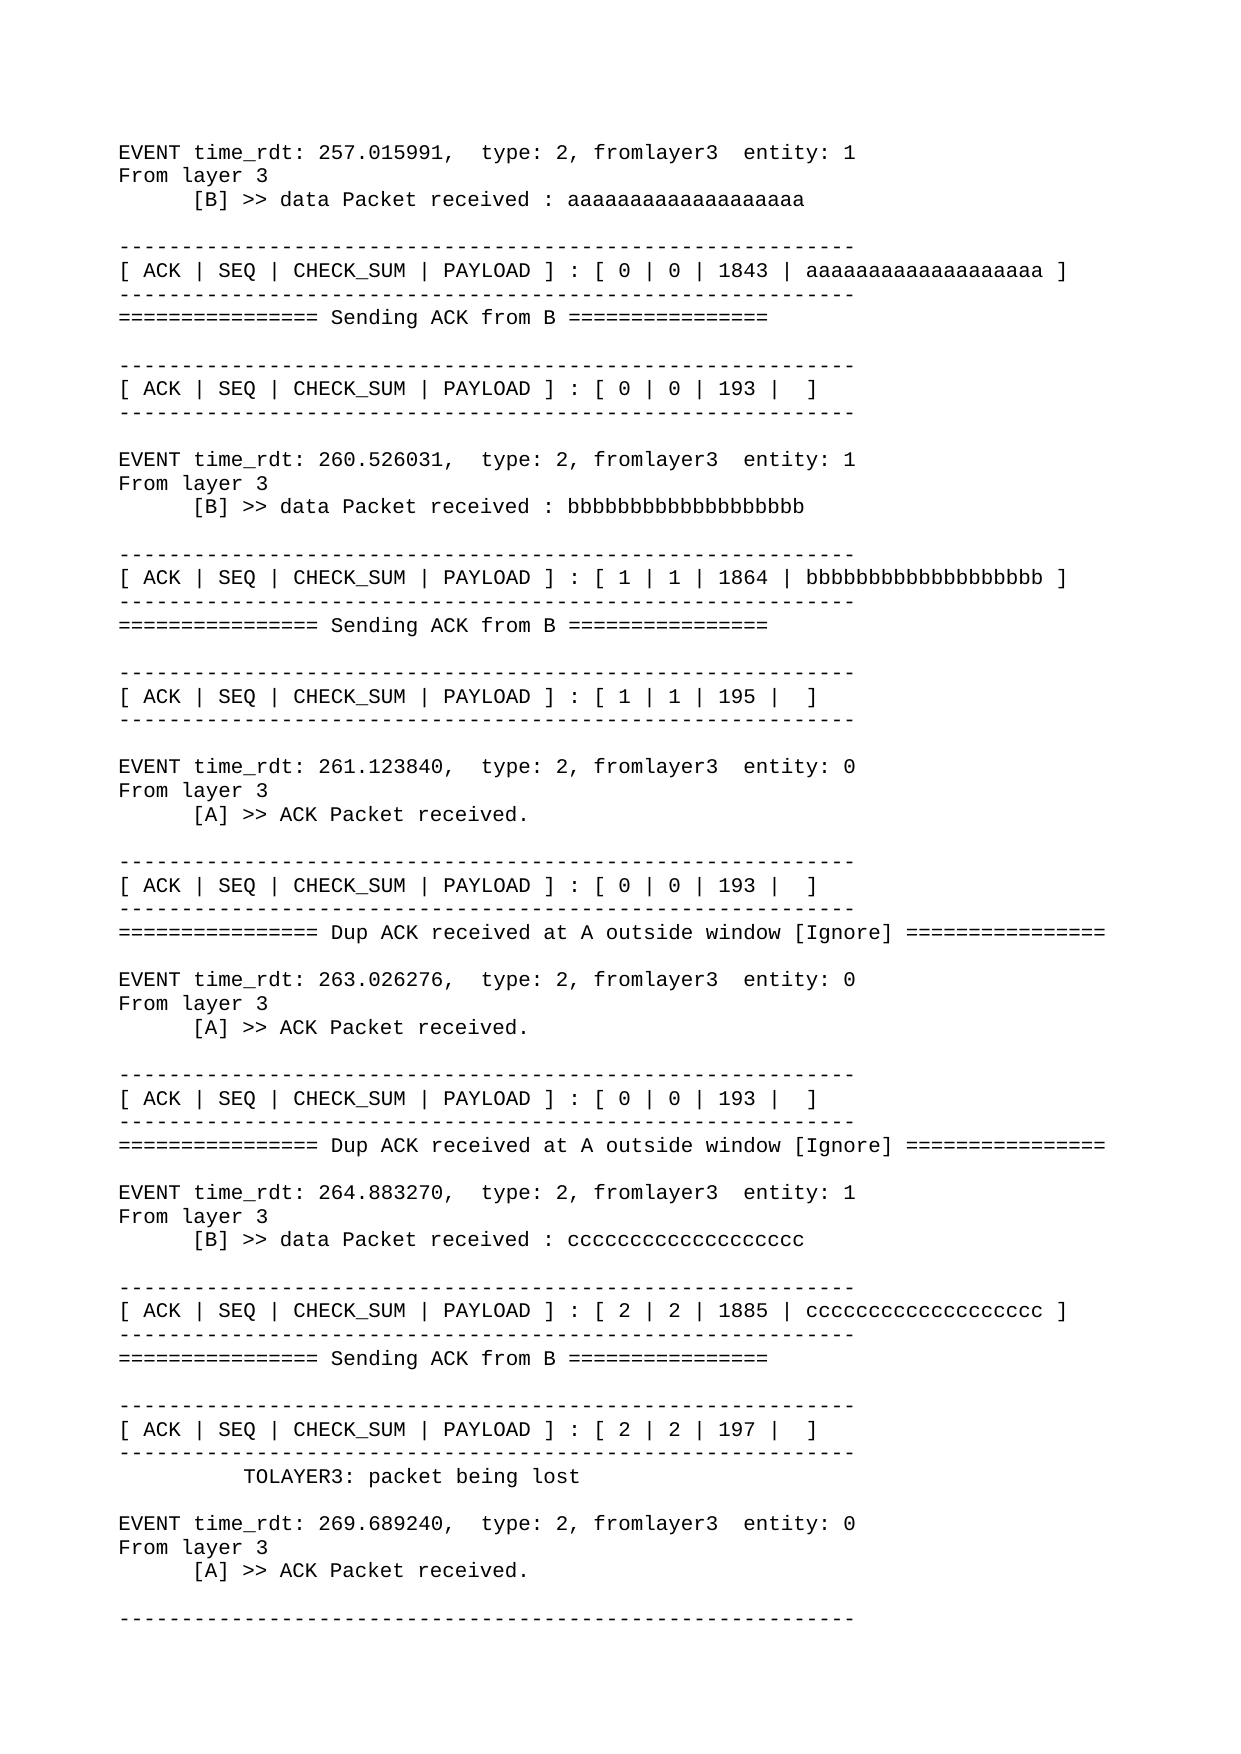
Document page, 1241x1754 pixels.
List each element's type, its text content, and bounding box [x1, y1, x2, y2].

text From layer 3 [118, 1537, 1122, 1561]
text ----------------------------------------------------------- [118, 236, 1122, 260]
text [ ACK | SEQ | CHECK_SUM | PAYLOAD ] : [ 2 | 2 | 1885 | ccccccccccccccccccc ] [118, 1300, 1122, 1324]
text ----------------------------------------------------------- [118, 402, 1122, 426]
text EVENT time_rdt: 261.123840, type: 2, fromlayer3 entity: 0 [118, 757, 1122, 780]
text EVENT time_rdt: 260.526031, type: 2, fromlayer3 entity: 1 [118, 449, 1122, 473]
text ----------------------------------------------------------- [118, 1111, 1122, 1135]
text [ ACK | SEQ | CHECK_SUM | PAYLOAD ] : [ 1 | 1 | 1864 | bbbbbbbbbbbbbbbbbbb ] [118, 567, 1122, 591]
text [ ACK | SEQ | CHECK_SUM | PAYLOAD ] : [ 0 | 0 | 193 | ] [118, 875, 1122, 898]
text EVENT time_rdt: 269.689240, type: 2, fromlayer3 entity: 0 [118, 1513, 1122, 1537]
text [ ACK | SEQ | CHECK_SUM | PAYLOAD ] : [ 1 | 1 | 195 | ] [118, 686, 1122, 709]
text ----------------------------------------------------------- [118, 709, 1122, 733]
text EVENT time_rdt: 263.026276, type: 2, fromlayer3 entity: 0 [118, 969, 1122, 993]
text [A] >> ACK Packet received. [118, 1561, 1122, 1584]
text ----------------------------------------------------------- [118, 1064, 1122, 1088]
text ================ Sending ACK from B ================ [118, 615, 1122, 638]
text ----------------------------------------------------------- [118, 544, 1122, 567]
text From layer 3 [118, 1206, 1122, 1229]
text [ ACK | SEQ | CHECK_SUM | PAYLOAD ] : [ 0 | 0 | 193 | ] [118, 378, 1122, 402]
text [A] >> ACK Packet received. [118, 1017, 1122, 1040]
text [B] >> data Packet received : ccccccccccccccccccc [118, 1229, 1122, 1253]
text ----------------------------------------------------------- [118, 354, 1122, 378]
text ----------------------------------------------------------- [118, 284, 1122, 307]
text ----------------------------------------------------------- [118, 1608, 1122, 1631]
text [ ACK | SEQ | CHECK_SUM | PAYLOAD ] : [ 0 | 0 | 193 | ] [118, 1088, 1122, 1111]
text EVENT time_rdt: 264.883270, type: 2, fromlayer3 entity: 1 [118, 1182, 1122, 1206]
text ================ Dup ACK received at A outside window [Ignore] ================ [118, 922, 1122, 946]
text [ ACK | SEQ | CHECK_SUM | PAYLOAD ] : [ 0 | 0 | 1843 | aaaaaaaaaaaaaaaaaaa ] [118, 260, 1122, 284]
text ----------------------------------------------------------- [118, 662, 1122, 686]
text TOLAYER3: packet being lost [118, 1466, 1122, 1489]
text From layer 3 [118, 165, 1122, 189]
text ----------------------------------------------------------- [118, 1395, 1122, 1419]
text From layer 3 [118, 993, 1122, 1017]
text From layer 3 [118, 780, 1122, 804]
text ----------------------------------------------------------- [118, 1324, 1122, 1348]
text ----------------------------------------------------------- [118, 1277, 1122, 1300]
text ----------------------------------------------------------- [118, 1442, 1122, 1466]
text ================ Dup ACK received at A outside window [Ignore] ================ [118, 1135, 1122, 1158]
text [B] >> data Packet received : aaaaaaaaaaaaaaaaaaa [118, 189, 1122, 213]
text ----------------------------------------------------------- [118, 898, 1122, 922]
text EVENT time_rdt: 257.015991, type: 2, fromlayer3 entity: 1 [118, 142, 1122, 165]
text [A] >> ACK Packet received. [118, 804, 1122, 827]
text ================ Sending ACK from B ================ [118, 1348, 1122, 1371]
text [B] >> data Packet received : bbbbbbbbbbbbbbbbbbb [118, 496, 1122, 520]
text From layer 3 [118, 473, 1122, 496]
text ----------------------------------------------------------- [118, 591, 1122, 615]
text ================ Sending ACK from B ================ [118, 307, 1122, 331]
text ----------------------------------------------------------- [118, 851, 1122, 875]
text [ ACK | SEQ | CHECK_SUM | PAYLOAD ] : [ 2 | 2 | 197 | ] [118, 1419, 1122, 1442]
